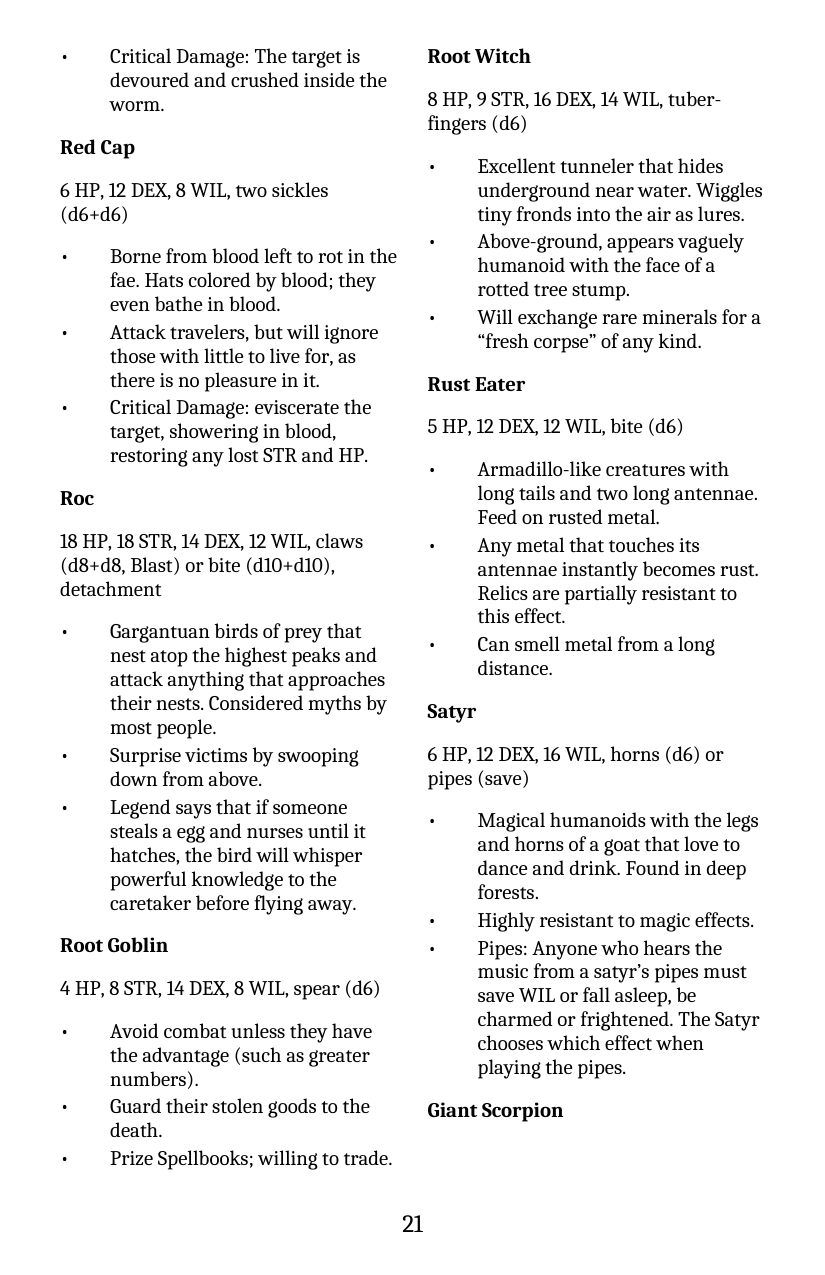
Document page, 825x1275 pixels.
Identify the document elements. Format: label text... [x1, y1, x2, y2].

list Armadillo-like creatures with long tails and two long antennae. Feed on rusted metal. [427, 458, 765, 529]
list Above-ground, appears vaguely humanoid with the face of a rotted tree stump. [427, 230, 765, 302]
text 6 HP, 12 DEX, 16 WIL, horns (d6) or pipes (save) [427, 742, 765, 790]
list Legend says that if someone steals a egg and nurses until it hatches, the bird will whisper powerful knowledge to the caretaker before flying away. [60, 795, 397, 915]
text Giant Scorpion [427, 1099, 765, 1123]
list Avoid combat unless they have the advantage (such as greater numbers). [60, 1019, 397, 1091]
list Borne from blood left to rot in the fae. Hats colored by blood; they even bathe in blood. [60, 245, 397, 317]
list Prize Spellbooks; willing to trade. [60, 1147, 397, 1171]
text Root Witch [427, 45, 765, 69]
text 18 HP, 18 STR, 14 DEX, 12 WIL, claws (d8+d8, Blast) or bite (d10+d10), detachment [60, 529, 397, 601]
list Can smell metal from a long distance. [427, 633, 765, 681]
list Any metal that touches its antennae instantly becomes rust. Relics are partially resistant to this effect. [427, 533, 765, 629]
text 6 HP, 12 DEX, 8 WIL, two sickles (d6+d6) [60, 178, 397, 226]
text 5 HP, 12 DEX, 12 WIL, bite (d6) [427, 415, 765, 439]
list Critical Damage: eviscerate the target, showering in blood, restoring any lost STR and HP. [60, 396, 397, 468]
list Highly resistant to magic effects. [427, 908, 765, 932]
list Critical Damage: The target is devoured and crushed inside the worm. [60, 45, 397, 117]
text Satyr [427, 699, 765, 723]
list Pipes: Anyone who hears the music from a satyr’s pipes must save WIL or fall asleep, be charmed or frightened. The Satyr chooses which effect when playing the pipes. [427, 936, 765, 1080]
text Rust Eater [427, 372, 765, 396]
list Gargantuan birds of prey that nest atop the highest peaks and attack anything that approaches their nests. Considered myths by most people. [60, 620, 397, 740]
list Guard their stolen goods to the death. [60, 1095, 397, 1143]
list Will exchange rare minerals for a “fresh corpse” of any kind. [427, 306, 765, 353]
text Root Goblin [60, 934, 397, 958]
list Surprise victims by swooping down from above. [60, 744, 397, 792]
text 8 HP, 9 STR, 16 DEX, 14 WIL, tuber-fingers (d6) [427, 88, 765, 136]
text Red Cap [60, 136, 397, 159]
list Excellent tunneler that hides underground near water. Wiggles tiny fronds into the air as lures. [427, 154, 765, 226]
text 4 HP, 8 STR, 14 DEX, 8 WIL, spear (d6) [60, 977, 397, 1001]
list Magical humanoids with the legs and horns of a goat that love to dance and drink. Found in deep forests. [427, 809, 765, 905]
text Roc [60, 487, 397, 511]
list Attack travelers, but will ignore those with little to live for, as there is no pleasure in it. [60, 321, 397, 392]
